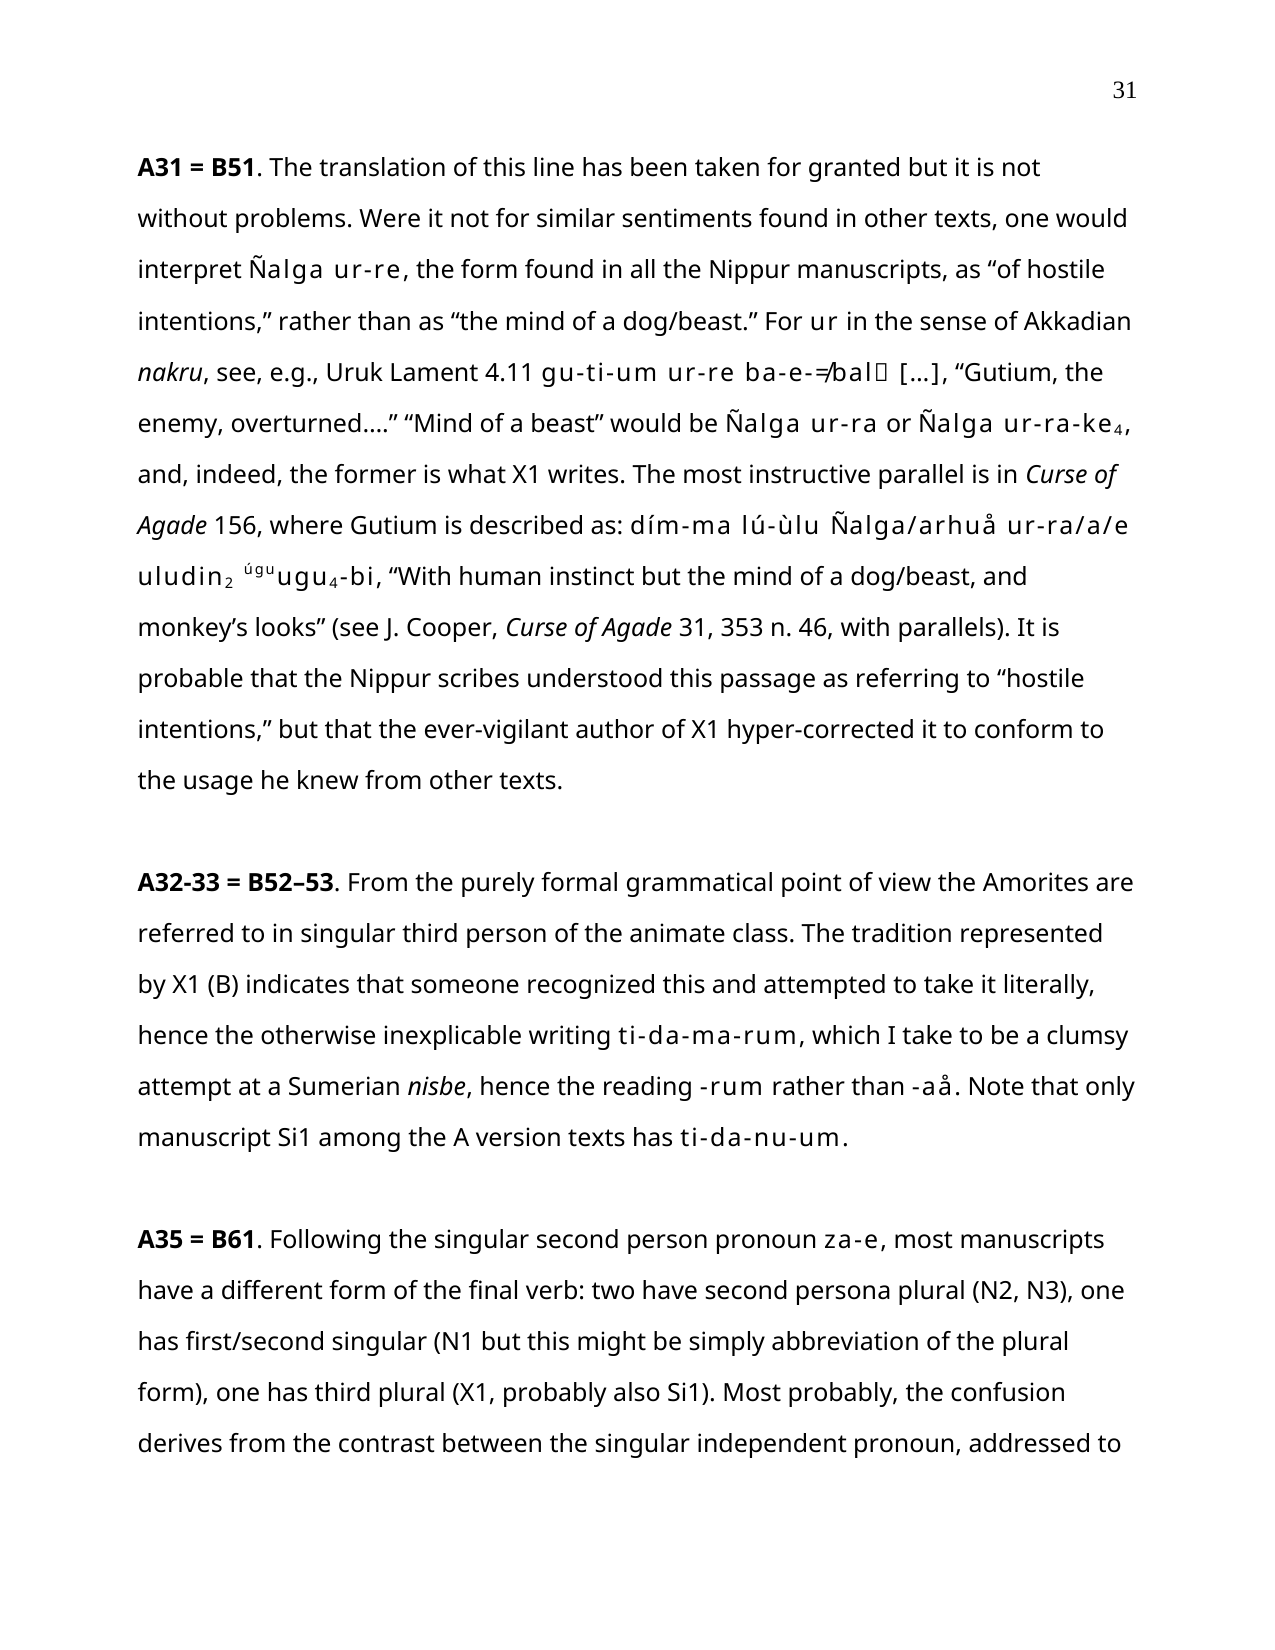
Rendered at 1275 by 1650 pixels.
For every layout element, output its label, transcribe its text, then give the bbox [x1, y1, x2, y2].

text A35 = B61. Following the singular second person pronoun za-e, most manuscripts have a different form of the final verb: two have second persona plural (N2, N3), one has first/second singular (N1 but this might be simply abbreviation of the plural form), one has third plural (X1, probably also Si1). Most probably, the confusion derives from the contrast between the singular independent pronoun, addressed to [137, 1222, 1138, 1460]
text A32-33 = B52–53. From the purely formal grammatical point of view the Amorites are referred to in singular third person of the animate class. The tradition represented by X1 (B) indicates that someone recognized this and attempted to take it literally, hence the otherwise inexplicable writing ti-da-ma-rum, which I take to be a clumsy attempt at a Sumerian nisbe, hence the reading -rum rather than -aå. Note that only manuscript Si1 among the A version texts has ti-da-nu-um. [137, 864, 1138, 1154]
text A31 = B51. The translation of this line has been taken for granted but it is not without problems. Were it not for similar sentiments found in other texts, one would interpret Ñalga ur-re, the form found in all the Nippur manuscripts, as “of hostile intentions,” rather than as “the mind of a dog/beast.” For ur in the sense of Akkadian nakru, see, e.g., Uruk Lament 4.11 gu-ti-um ur-re ba-e-≠bal […], “Gutium, the enemy, overturned….” “Mind of a beast” would be Ñalga ur-ra or Ñalga ur-ra-ke4, and, indeed, the former is what X1 writes. The most instructive parallel is in Curse of Agade 156, where Gutium is described as: dím-ma lú-ùlu Ñalga/arhuå ur-ra/a/e uludin2 úguugu4-bi, “With human instinct but the mind of a dog/beast, and monkey’s looks” (see J. Cooper, Curse of Agade 31, 353 n. 46, with parallels). It is probable that the Nippur scribes understood this passage as referring to “hostile intentions,” but that the ever-vigilant author of X1 hyper-corrected it to conform to the usage he knew from other texts. [137, 150, 1138, 797]
